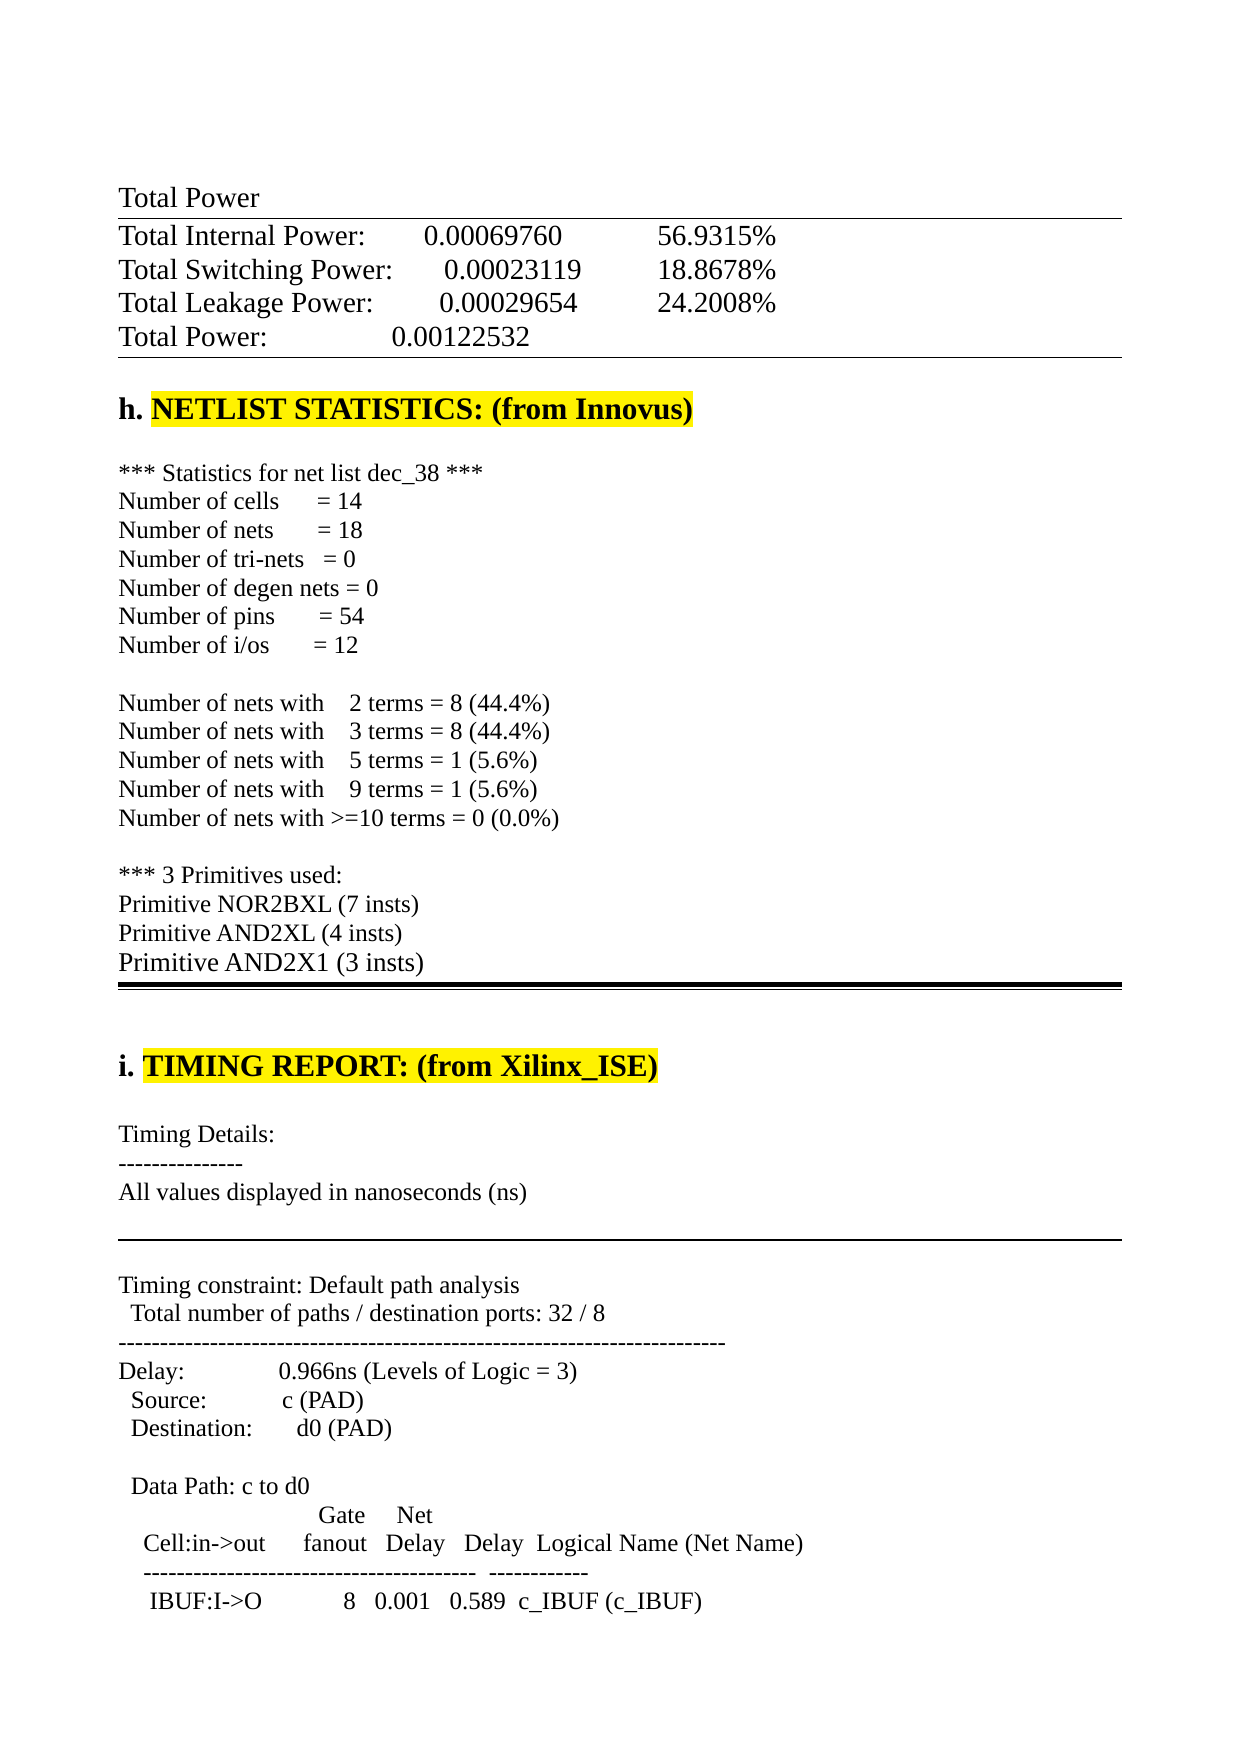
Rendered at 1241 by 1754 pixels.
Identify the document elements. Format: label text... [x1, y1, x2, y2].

text Number of nets with 9 terms = 1 (5.6%) [118, 774, 1122, 803]
text Data Path: c to d0 [118, 1471, 1122, 1500]
text Timing constraint: Default path analysis [118, 1270, 1122, 1298]
text Number of cells = 14 [118, 486, 1122, 515]
text Cell:in->out fanout Delay Delay Logical Name (Net Name) [118, 1528, 1122, 1557]
text Number of tri-nets = 0 [118, 544, 1122, 573]
text Number of degen nets = 0 [118, 573, 1122, 601]
text h. NETLIST STATISTICS: (from Innovus) [118, 391, 1122, 427]
text Total Leakage Power: 0.00029654 24.2008% [118, 286, 1122, 319]
text --------------- [118, 1148, 1122, 1177]
text ---------------------------------------- ------------ [118, 1557, 1122, 1586]
text Total Switching Power: 0.00023119 18.8678% [118, 252, 1122, 286]
text Number of pins = 54 [118, 601, 1122, 630]
text Number of i/os = 12 [118, 630, 1122, 659]
text Total Power [118, 180, 1122, 218]
text Total number of paths / destination ports: 32 / 8 [118, 1298, 1122, 1327]
text Gate Net [118, 1500, 1122, 1528]
text Delay: 0.966ns (Levels of Logic = 3) [118, 1356, 1122, 1385]
text Primitive NOR2BXL (7 insts) [118, 889, 1122, 918]
text *** 3 Primitives used: [118, 860, 1122, 889]
text Primitive AND2X1 (3 insts) [118, 946, 1122, 982]
text Source: c (PAD) [118, 1385, 1122, 1413]
text Destination: d0 (PAD) [118, 1413, 1122, 1442]
text ------------------------------------------------------------------------- [118, 1327, 1122, 1356]
text Timing Details: [118, 1119, 1122, 1148]
text Number of nets with >=10 terms = 0 (0.0%) [118, 803, 1122, 831]
text All values displayed in nanoseconds (ns) [118, 1177, 1122, 1206]
text Number of nets with 2 terms = 8 (44.4%) [118, 688, 1122, 716]
text Number of nets = 18 [118, 515, 1122, 544]
text Number of nets with 3 terms = 8 (44.4%) [118, 716, 1122, 745]
text Total Power: 0.00122532 [118, 319, 1122, 357]
text *** Statistics for net list dec_38 *** [118, 458, 1122, 486]
text i. TIMING REPORT: (from Xilinx_ISE) [118, 1048, 1122, 1083]
text Primitive AND2XL (4 insts) [118, 918, 1122, 946]
text Number of nets with 5 terms = 1 (5.6%) [118, 745, 1122, 774]
text IBUF:I->O 8 0.001 0.589 c_IBUF (c_IBUF) [118, 1586, 1122, 1615]
text Total Internal Power: 0.00069760 56.9315% [118, 219, 1122, 252]
